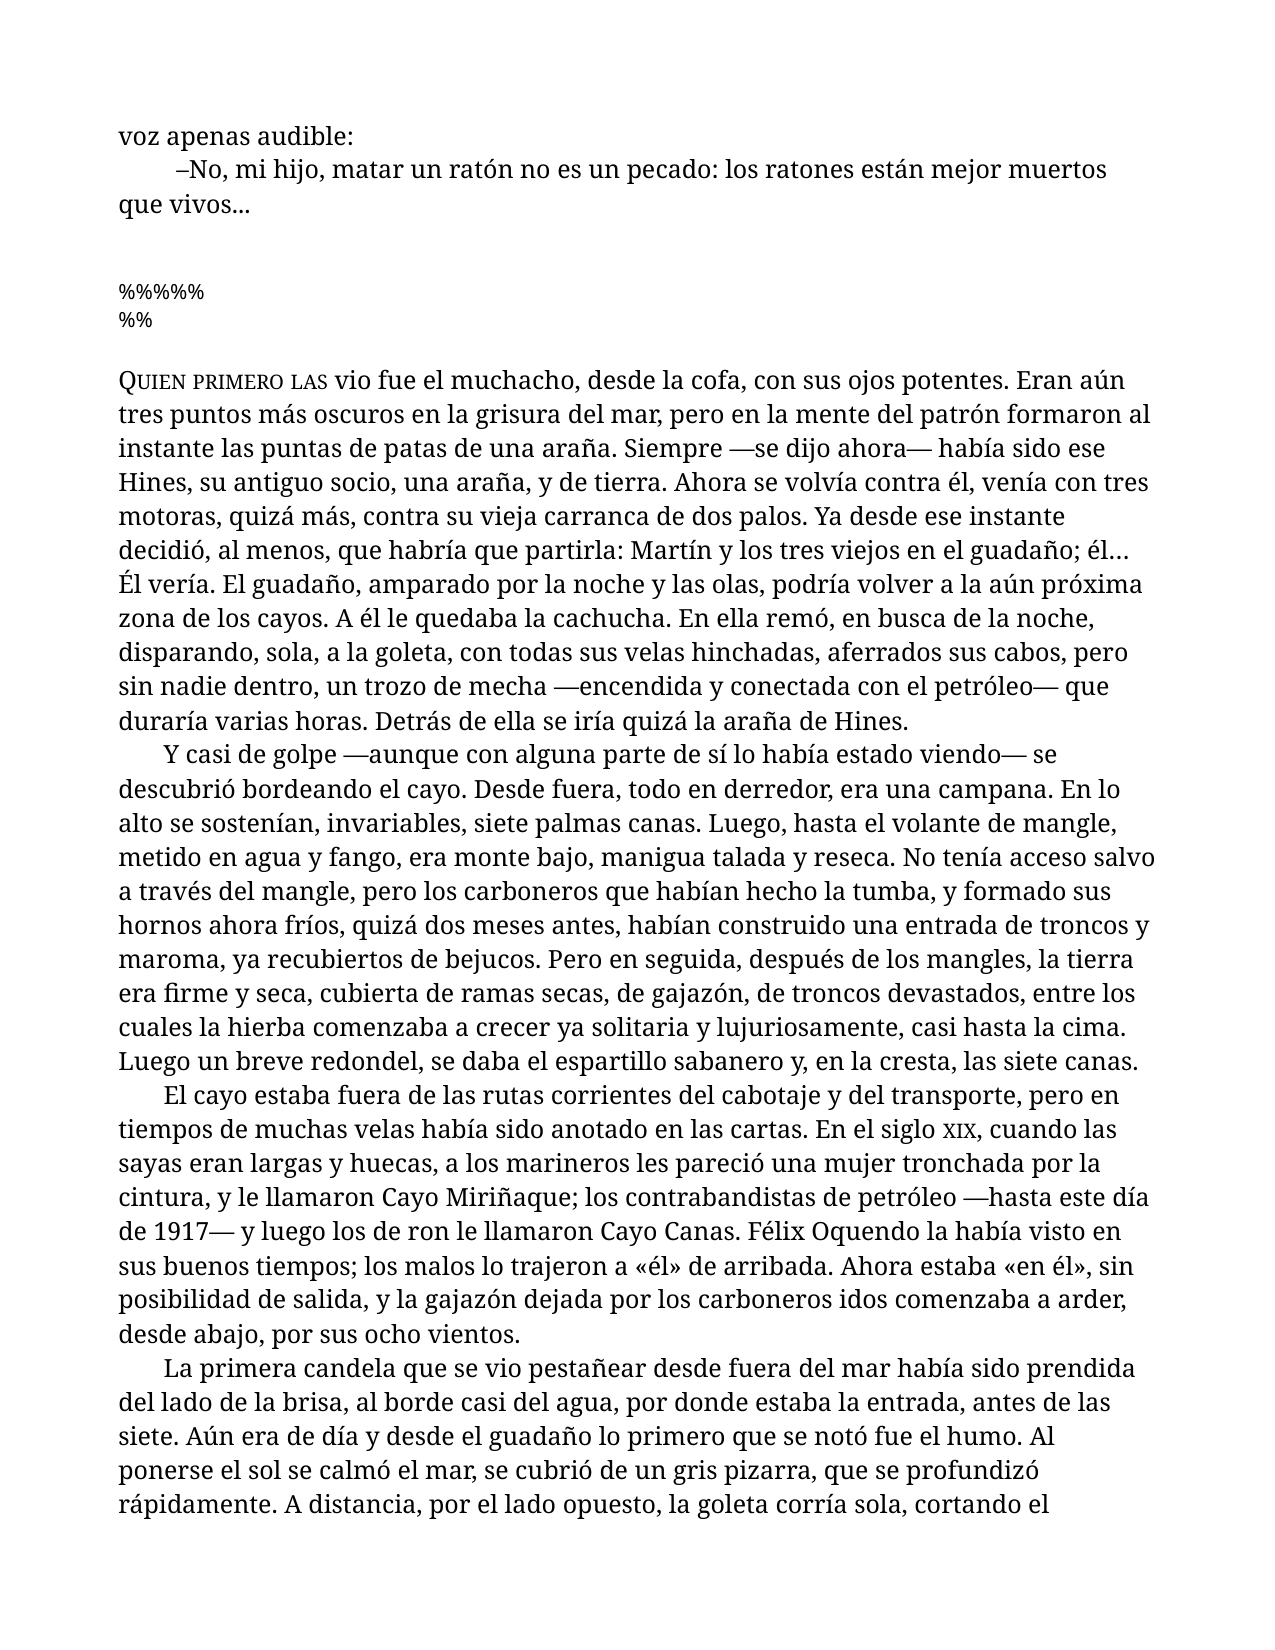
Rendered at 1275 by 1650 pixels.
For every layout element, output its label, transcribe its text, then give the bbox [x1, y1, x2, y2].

text Quien primero las vio fue el muchacho, desde la cofa, con sus ojos potentes. Eran aún tres puntos más oscuros en la grisura del mar, pero en la mente del patrón formaron al instante las puntas de patas de una araña. Siempre —se dijo ahora— había sido ese Hines, su antiguo socio, una araña, y de tierra. Ahora se volvía contra él, venía con tres motoras, quizá más, contra su vieja carranca de dos palos. Ya desde ese instante decidió, al menos, que habría que partirla: Martín y los tres viejos en el guadaño; él… Él vería. El guadaño, amparado por la noche y las olas, podría volver a la aún próxima zona de los cayos. A él le quedaba la cachucha. En ella remó, en busca de la noche, disparando, sola, a la goleta, con todas sus velas hinchadas, aferrados sus cabos, pero sin nadie dentro, un trozo de mecha —encendida y conectada con el petróleo— que duraría varias horas. Detrás de ella se iría quizá la araña de Hines. Y casi de golpe —aunque con alguna parte de sí lo había estado viendo— se descubrió bordeando el cayo. Desde fuera, todo en derredor, era una campana. En lo alto se sostenían, invariables, siete palmas canas. Luego, hasta el volante de mangle, metido en agua y fango, era monte bajo, manigua talada y reseca. No tenía acceso salvo a través del mangle, pero los carboneros que habían hecho la tumba, y formado sus hornos ahora fríos, quizá dos meses antes, habían construido una entrada de troncos y maroma, ya recubiertos de bejucos. Pero en seguida, después de los mangles, la tierra era firme y seca, cubierta de ramas secas, de gajazón, de troncos devastados, entre los cuales la hierba comenzaba a crecer ya solitaria y lujuriosamente, casi hasta la cima. Luego un breve redondel, se daba el espartillo sabanero y, en la cresta, las siete canas. El cayo estaba fuera de las rutas corrientes del cabotaje y del transporte, pero en tiempos de muchas velas había sido anotado en las cartas. En el siglo xix, cuando las sayas eran largas y huecas, a los marineros les pareció una mujer tronchada por la cintura, y le llamaron Cayo Miriñaque; los contrabandistas de petróleo —hasta este día de 1917— y luego los de ron le llamaron Cayo Canas. Félix Oquendo la había visto en sus buenos tiempos; los malos lo trajeron a «él» de arribada. Ahora estaba «en él», sin posibilidad de salida, y la gajazón dejada por los carboneros idos comenzaba a arder, desde abajo, por sus ocho vientos. La primera candela que se vio pestañear desde fuera del mar había sido prendida del lado de la brisa, al borde casi del agua, por donde estaba la entrada, antes de las siete. Aún era de día y desde el guadaño lo primero que se notó fue el humo. Al ponerse el sol se calmó el mar, se cubrió de un gris pizarra, que se profundizó rápidamente. A distancia, por el lado opuesto, la goleta corría sola, cortando el [118, 362, 1157, 1521]
text %% [118, 306, 1157, 334]
text voz apenas audible: –No, mi hijo, matar un ratón no es un pecado: los ratones están mejor muertos que vivos... [118, 118, 1157, 277]
text %%%%% [118, 277, 1157, 306]
